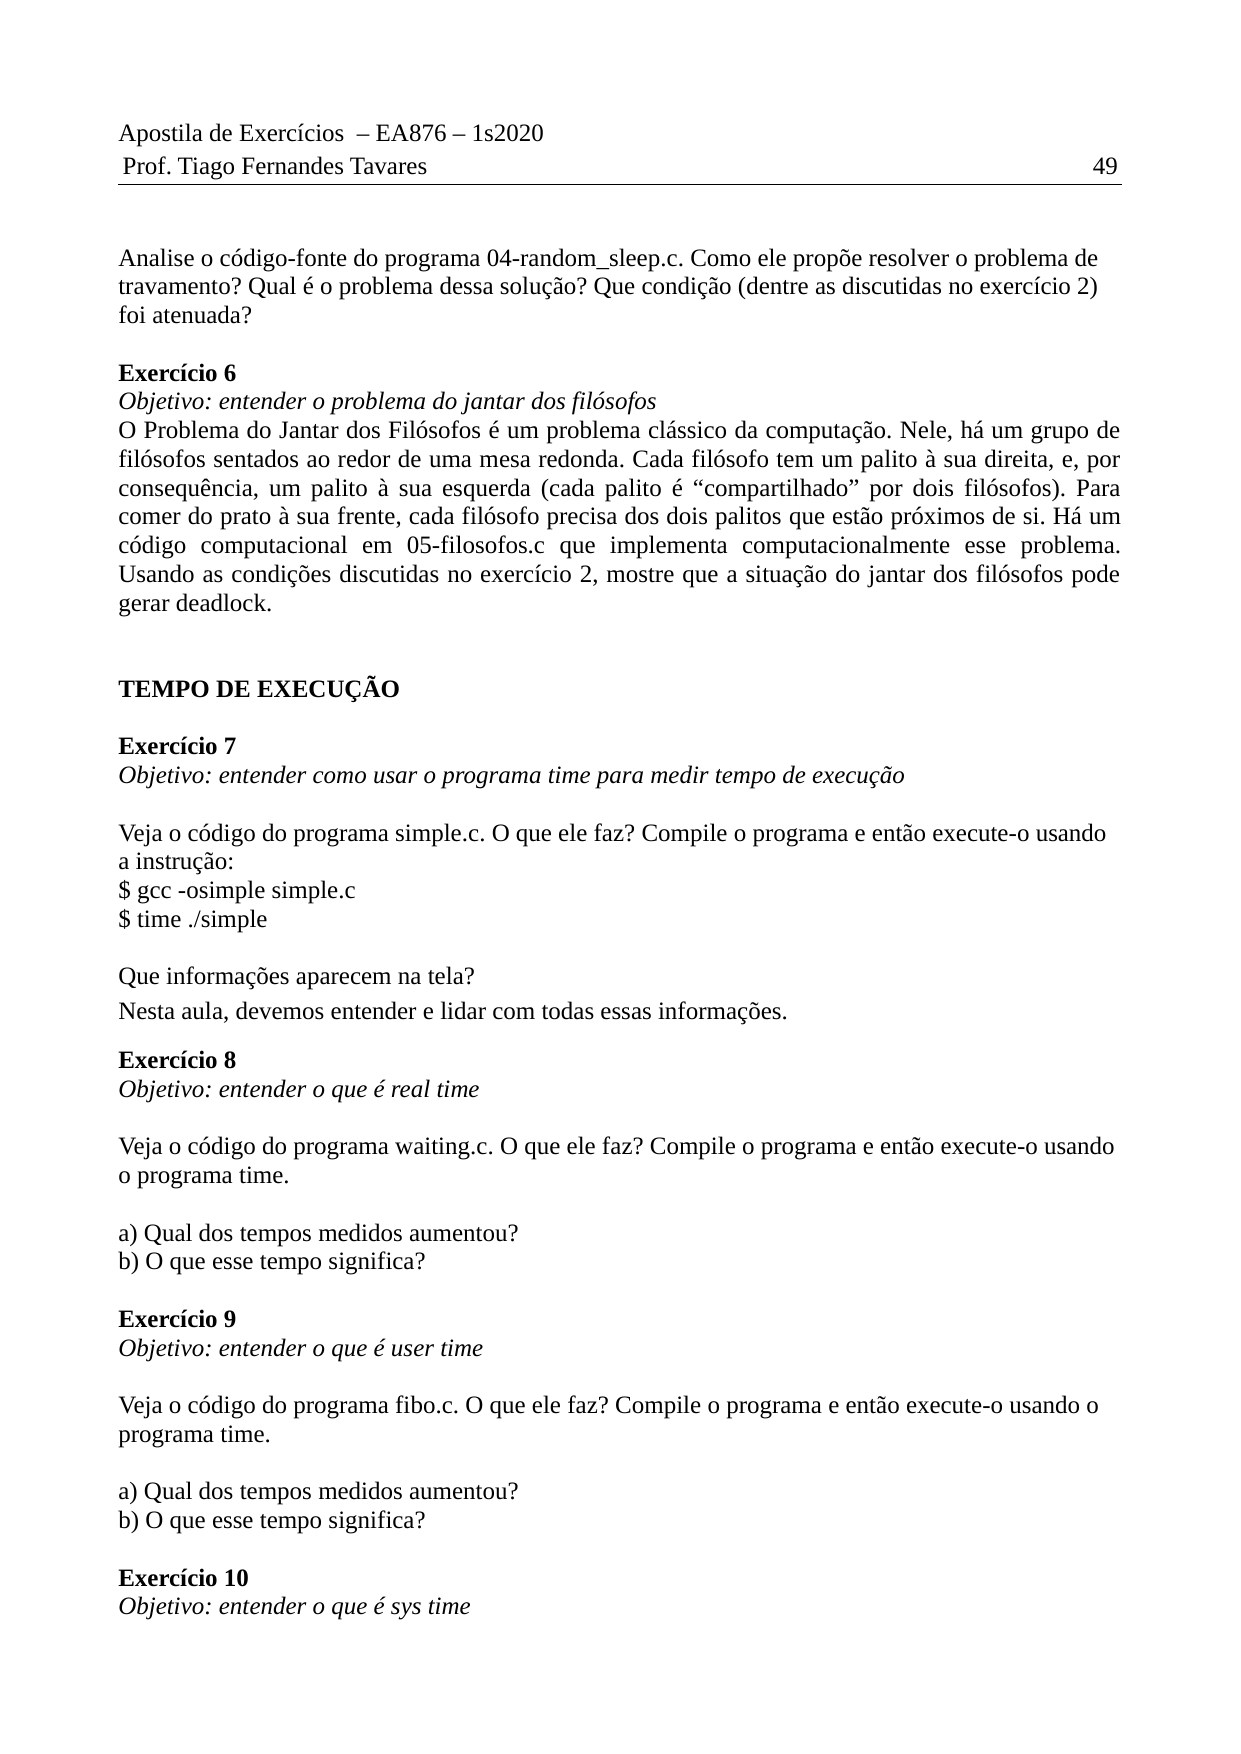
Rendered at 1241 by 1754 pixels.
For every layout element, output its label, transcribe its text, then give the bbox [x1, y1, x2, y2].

text Veja o código do programa waiting.c. O que ele faz? Compile o programa e então execute-o usando o programa time. [118, 1131, 1122, 1189]
text Objetivo: entender o que é real time [118, 1074, 1122, 1103]
text Veja o código do programa fibo.c. O que ele faz? Compile o programa e então execute-o usando o programa time. [118, 1390, 1122, 1448]
text Objetivo: entender o que é sys time [118, 1591, 1122, 1620]
text $ time ./simple [118, 904, 1122, 933]
text $ gcc -osimple simple.c [118, 875, 1122, 904]
text Exercício 8 [118, 1045, 1122, 1074]
text Objetivo: entender como usar o programa time para medir tempo de execução [118, 760, 1122, 789]
text Objetivo: entender o que é user time [118, 1333, 1122, 1361]
text b) O que esse tempo significa? [118, 1246, 1122, 1275]
text O Problema do Jantar dos Filósofos é um problema clássico da computação. Nele, há um grupo de filósofos sentados ao redor de uma mesa redonda. Cada filósofo tem um palito à sua direita, e, por consequência, um palito à sua esquerda (cada palito é “compartilhado” por dois filósofos). Para comer do prato à sua frente, cada filósofo precisa dos dois palitos que estão próximos de si. Há um código computacional em 05-filosofos.c que implementa computacionalmente esse problema. Usando as condições discutidas no exercício 2, mostre que a situação do jantar dos filósofos pode gerar deadlock. [118, 415, 1122, 616]
text Objetivo: entender o problema do jantar dos filósofos [118, 386, 1122, 415]
text TEMPO DE EXECUÇÃO [118, 674, 1122, 703]
text a) Qual dos tempos medidos aumentou? [118, 1218, 1122, 1246]
text Exercício 10 [118, 1563, 1122, 1591]
text b) O que esse tempo significa? [118, 1505, 1122, 1534]
text Nesta aula, devemos entender e lidar com todas essas informações. [118, 996, 1122, 1025]
text Veja o código do programa simple.c. O que ele faz? Compile o programa e então execute-o usando a instrução: [118, 818, 1122, 875]
text Exercício 6 [118, 358, 1122, 386]
text Analise o código-fonte do programa 04-random_sleep.c. Como ele propõe resolver o problema de travamento? Qual é o problema dessa solução? Que condição (dentre as discutidas no exercício 2) foi atenuada? [118, 243, 1122, 329]
text Que informações aparecem na tela? [118, 961, 1122, 990]
text Exercício 7 [118, 731, 1122, 760]
text Exercício 9 [118, 1304, 1122, 1333]
text a) Qual dos tempos medidos aumentou? [118, 1476, 1122, 1505]
